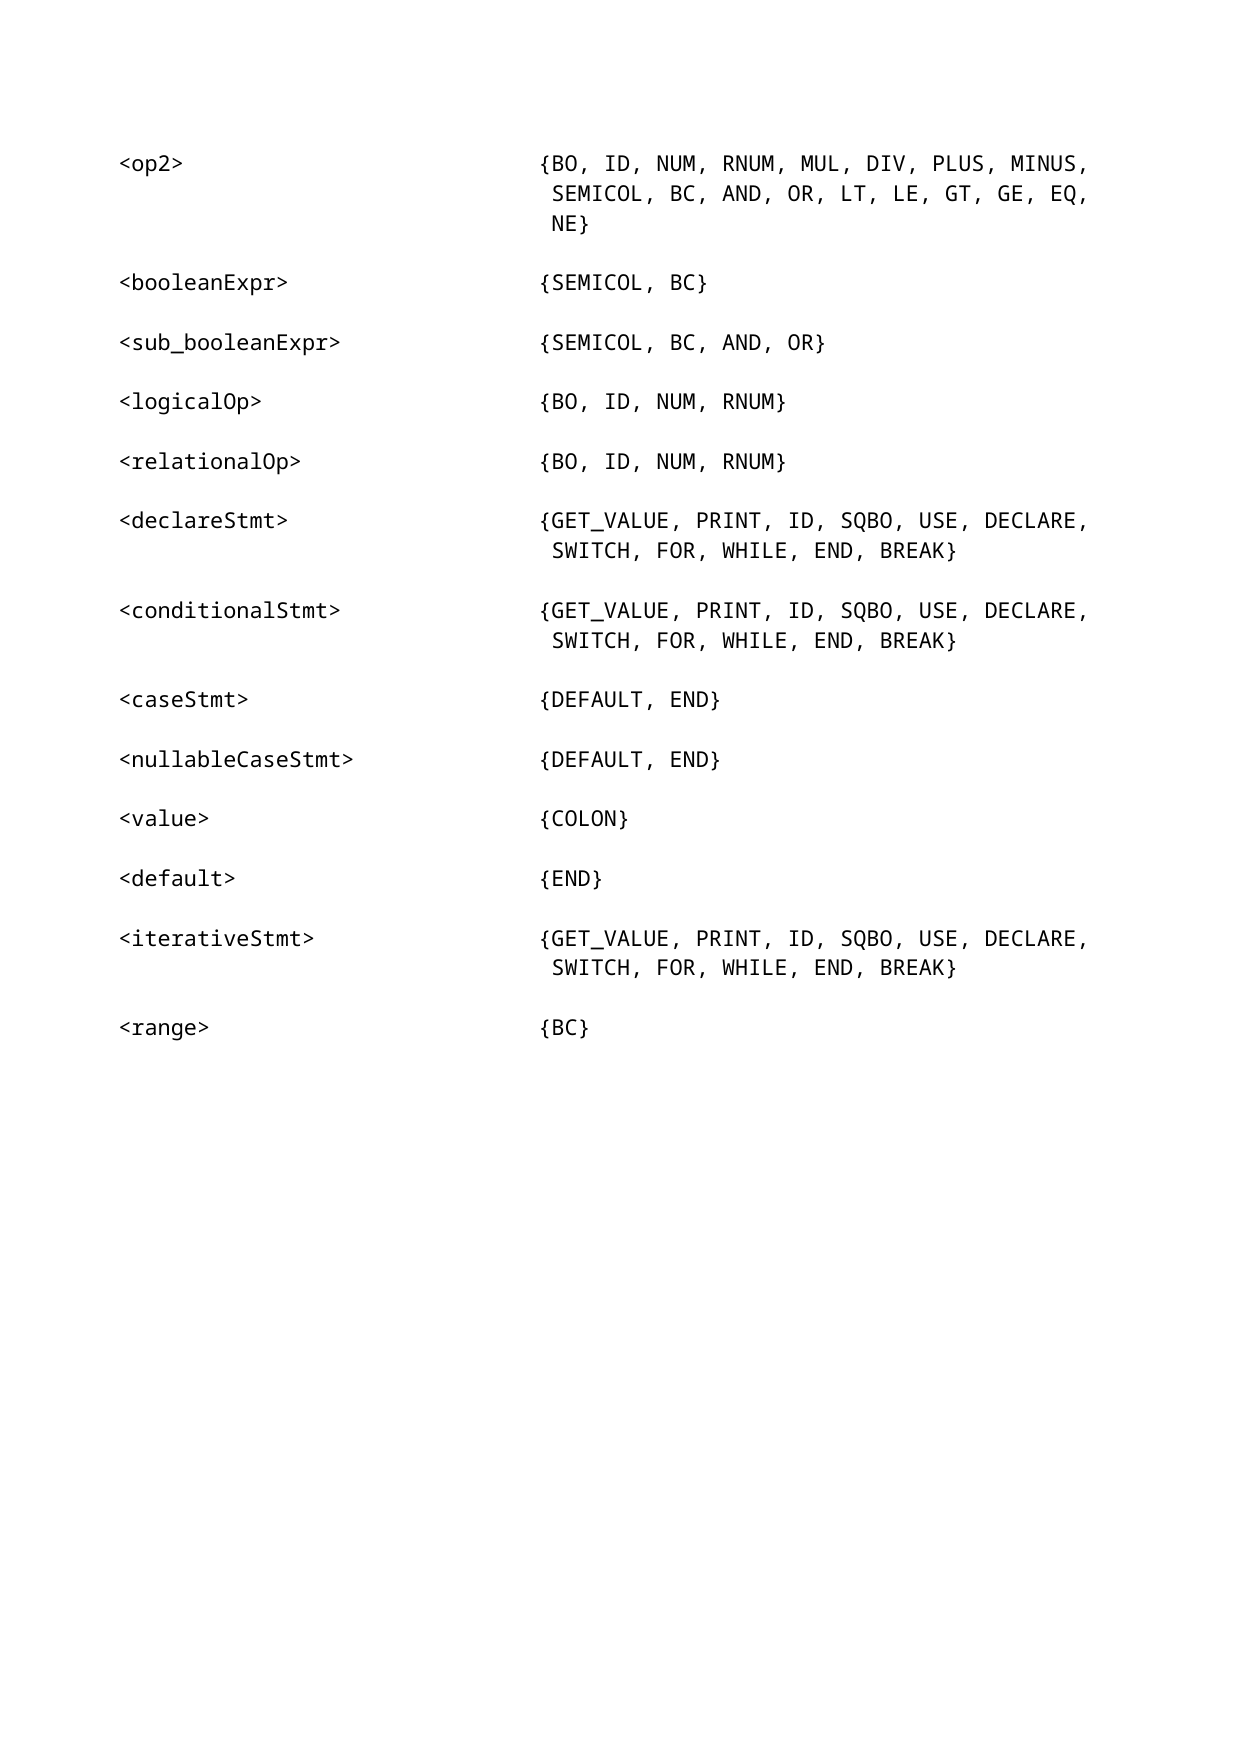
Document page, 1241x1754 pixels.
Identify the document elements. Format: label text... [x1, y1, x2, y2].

text <iterativeStmt> {GET_VALUE, PRINT, ID, SQBO, USE, DECLARE, [118, 922, 1122, 952]
text <sub_booleanExpr> {SEMICOL, BC, AND, OR} [118, 327, 1122, 356]
text SWITCH, FOR, WHILE, END, BREAK} [118, 535, 1122, 565]
text <op2> {BO, ID, NUM, RNUM, MUL, DIV, PLUS, MINUS, [118, 148, 1122, 178]
text <conditionalStmt> {GET_VALUE, PRINT, ID, SQBO, USE, DECLARE, [118, 595, 1122, 624]
text <default> {END} [118, 863, 1122, 893]
text <value> {COLON} [118, 803, 1122, 833]
text <caseStmt> {DEFAULT, END} [118, 684, 1122, 714]
text <nullableCaseStmt> {DEFAULT, END} [118, 744, 1122, 773]
text <relationalOp> {BO, ID, NUM, RNUM} [118, 446, 1122, 476]
text <declareStmt> {GET_VALUE, PRINT, ID, SQBO, USE, DECLARE, [118, 505, 1122, 535]
text NE} [118, 207, 1122, 237]
text <logicalOp> {BO, ID, NUM, RNUM} [118, 386, 1122, 416]
text SEMICOL, BC, AND, OR, LT, LE, GT, GE, EQ, [118, 178, 1122, 207]
text SWITCH, FOR, WHILE, END, BREAK} [118, 624, 1122, 654]
text <booleanExpr> {SEMICOL, BC} [118, 267, 1122, 297]
text <range> {BC} [118, 1012, 1122, 1042]
text SWITCH, FOR, WHILE, END, BREAK} [118, 952, 1122, 982]
